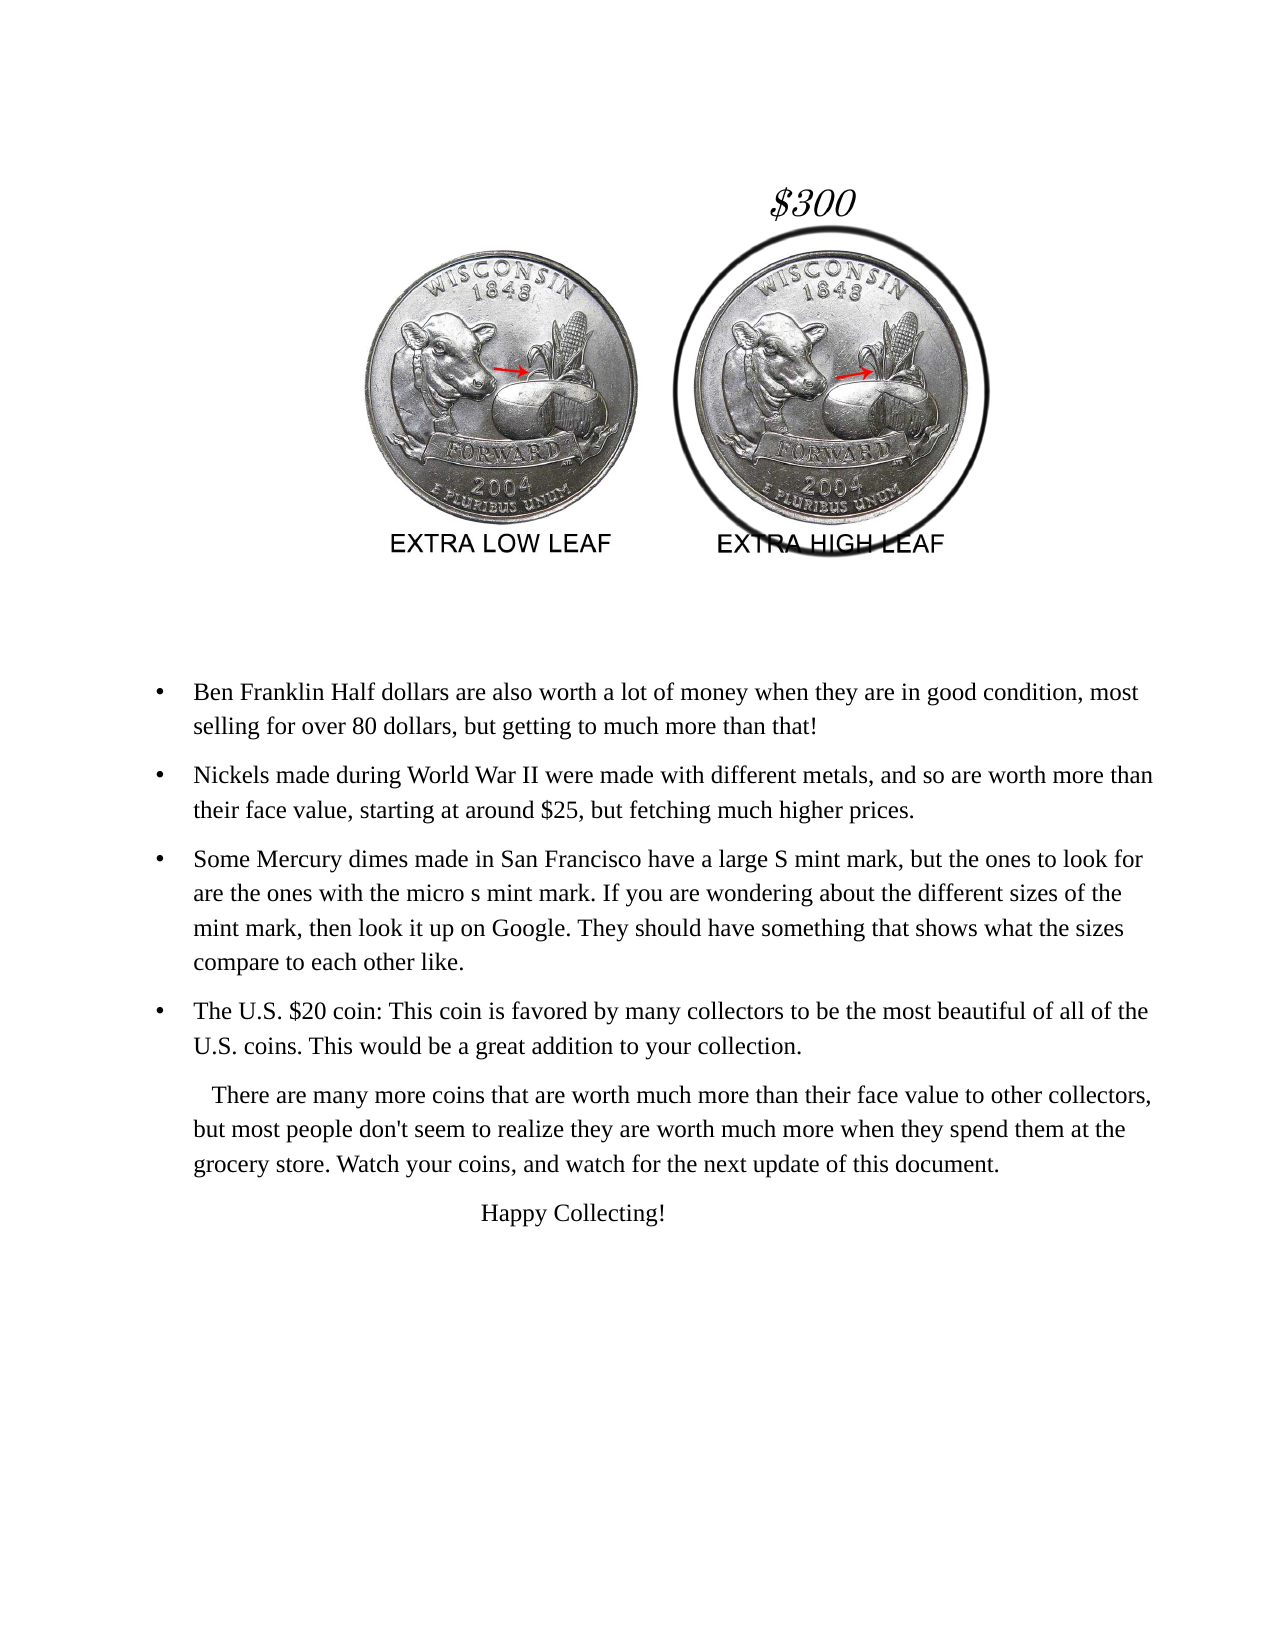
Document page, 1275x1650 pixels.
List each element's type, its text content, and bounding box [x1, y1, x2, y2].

list Ben Franklin Half dollars are also worth a lot of money when they are in good condition, most selling for over 80 dollars, but getting to much more than that! [156, 118, 1157, 740]
list Happy Collecting! [156, 1198, 1157, 1227]
list There are many more coins that are worth much more than their face value to other collectors, but most people don't seem to realize they are worth much more when they spend them at the grocery store. Watch your coins, and watch for the next update of this document. [156, 1080, 1157, 1178]
list Some Mercury dimes made in San Francisco have a large S mint mark, but the ones to look for are the ones with the micro s mint mark. If you are wondering about the different sizes of the mint mark, then look it up on Google. They should have something that shows what the sizes compare to each other like. [156, 844, 1157, 976]
list Nickels made during World War II were made with different metals, and so are worth more than their face value, starting at around $25, but fetching much higher prices. [156, 760, 1157, 823]
list The U.S. $20 coin: This coin is favored by many collectors to be the most beautiful of all of the U.S. coins. This would be a great addition to your collection. [156, 996, 1157, 1059]
picture [255, 137, 1078, 671]
